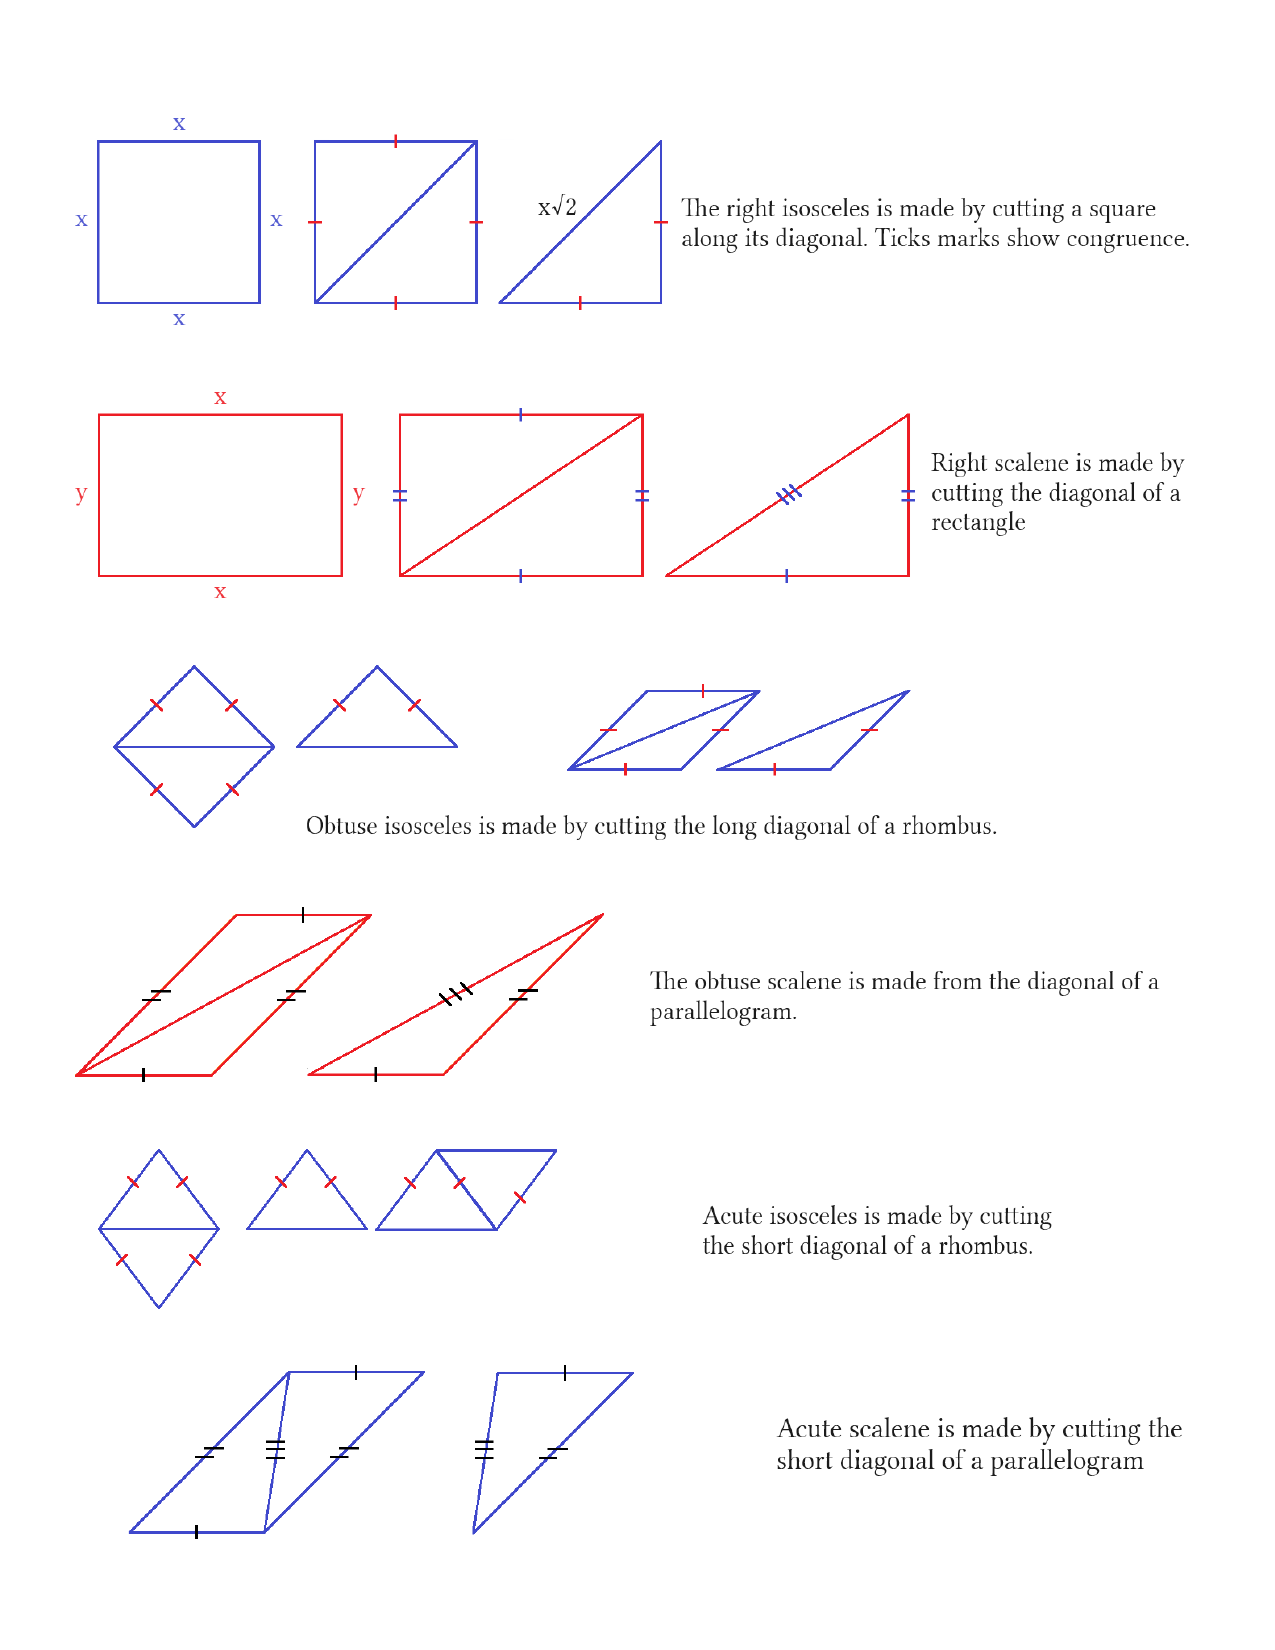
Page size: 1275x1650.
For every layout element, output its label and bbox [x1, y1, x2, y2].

picture [75, 1149, 1200, 1309]
picture [75, 392, 1200, 598]
picture [128, 1365, 1254, 1539]
picture [75, 118, 1200, 325]
picture [75, 907, 1200, 1082]
picture [75, 665, 1200, 840]
